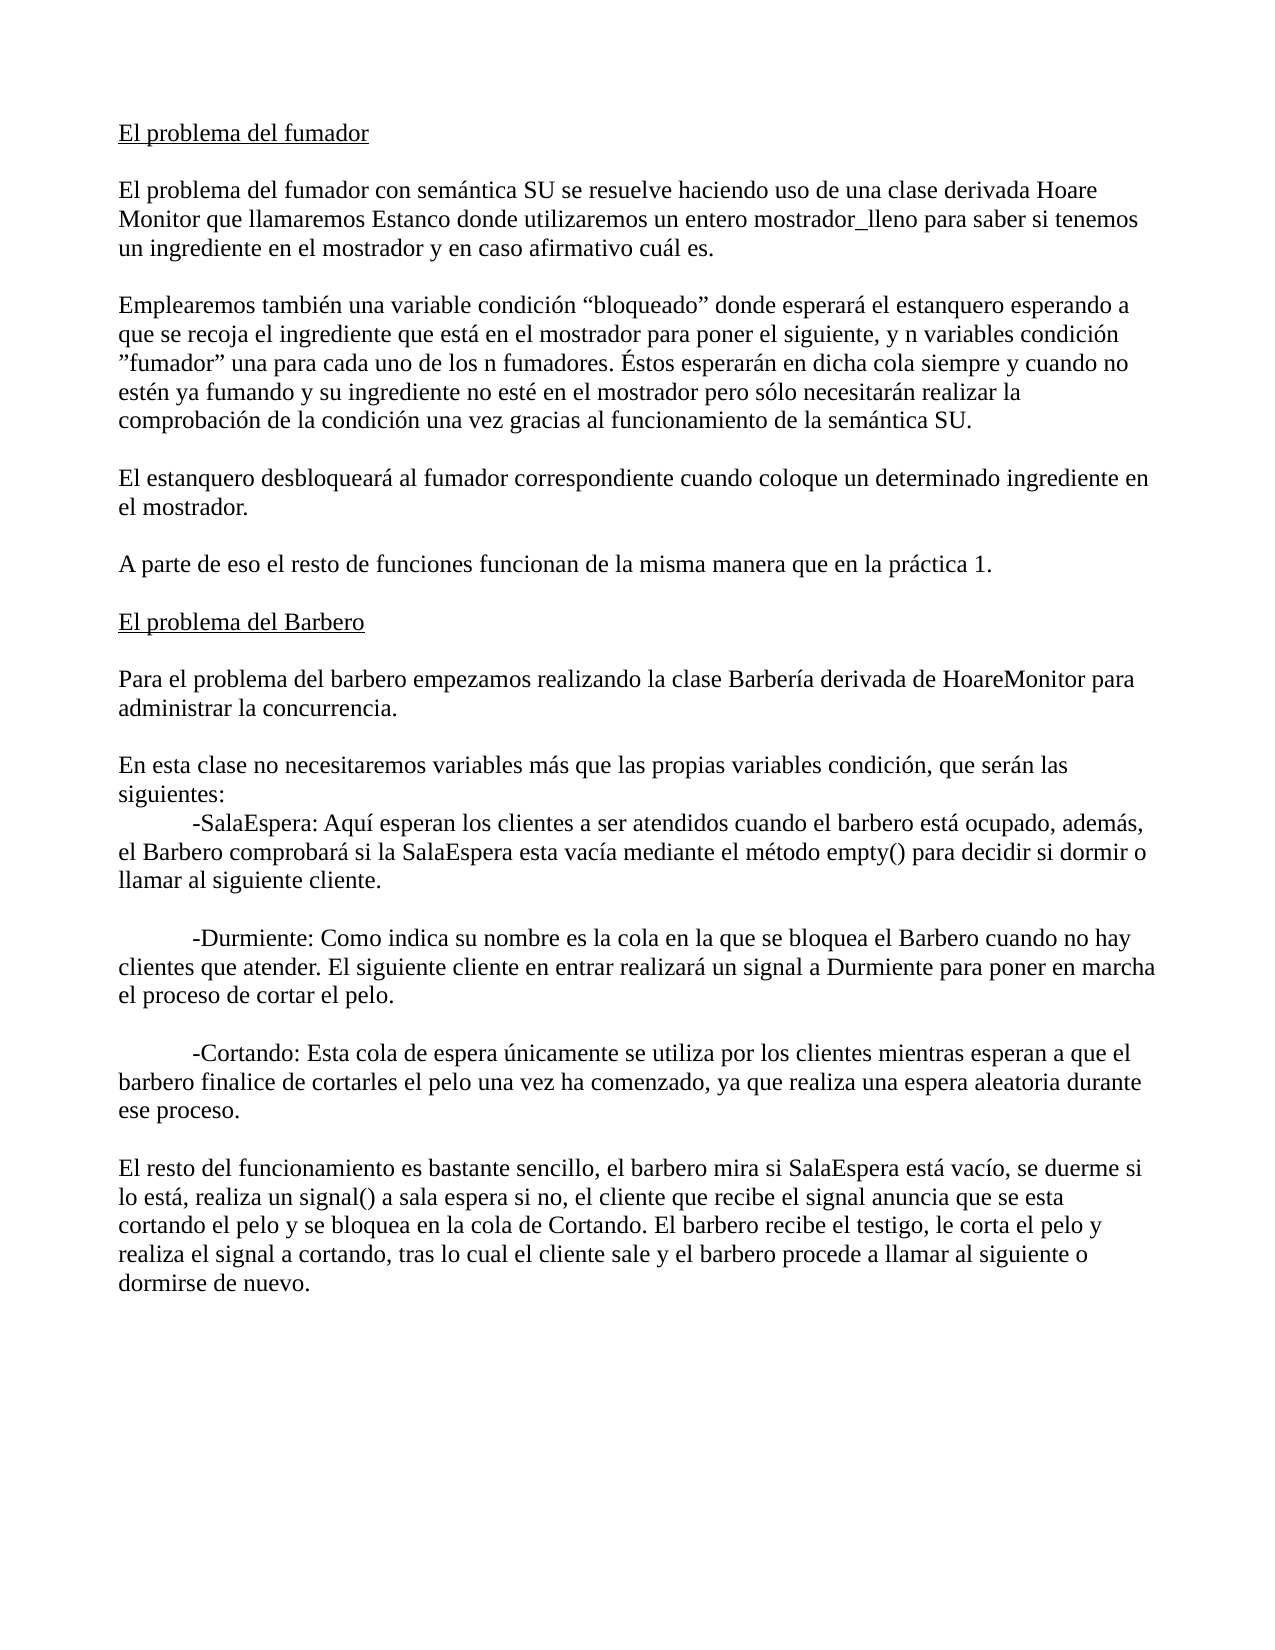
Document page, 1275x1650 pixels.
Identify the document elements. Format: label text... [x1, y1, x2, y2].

text Para el problema del barbero empezamos realizando la clase Barbería derivada de HoareMonitor para administrar la concurrencia. [118, 664, 1157, 722]
text En esta clase no necesitaremos variables más que las propias variables condición, que serán las siguientes: [118, 751, 1157, 808]
text El problema del fumador [118, 118, 1157, 147]
text El problema del Barbero [118, 607, 1157, 636]
text El resto del funcionamiento es bastante sencillo, el barbero mira si SalaEspera está vacío, se duerme si lo está, realiza un signal() a sala espera si no, el cliente que recibe el signal anuncia que se esta cortando el pelo y se bloquea en la cola de Cortando. El barbero recibe el testigo, le corta el pelo y realiza el signal a cortando, tras lo cual el cliente sale y el barbero procede a llamar al siguiente o dormirse de nuevo. [118, 1153, 1157, 1297]
text -Cortando: Esta cola de espera únicamente se utiliza por los clientes mientras esperan a que el barbero finalice de cortarles el pelo una vez ha comenzado, ya que realiza una espera aleatoria durante ese proceso. [118, 1038, 1157, 1124]
text -SalaEspera: Aquí esperan los clientes a ser atendidos cuando el barbero está ocupado, además, el Barbero comprobará si la SalaEspera esta vacía mediante el método empty() para decidir si dormir o llamar al siguiente cliente. [118, 808, 1157, 894]
text -Durmiente: Como indica su nombre es la cola en la que se bloquea el Barbero cuando no hay clientes que atender. El siguiente cliente en entrar realizará un signal a Durmiente para poner en marcha el proceso de cortar el pelo. [118, 923, 1157, 1009]
text Emplearemos también una variable condición “bloqueado” donde esperará el estanquero esperando a que se recoja el ingrediente que está en el mostrador para poner el siguiente, y n variables condición ”fumador” una para cada uno de los n fumadores. Éstos esperarán en dicha cola siempre y cuando no estén ya fumando y su ingrediente no esté en el mostrador pero sólo necesitarán realizar la comprobación de la condición una vez gracias al funcionamiento de la semántica SU. [118, 291, 1157, 434]
text A parte de eso el resto de funciones funcionan de la misma manera que en la práctica 1. [118, 549, 1157, 578]
text El estanquero desbloqueará al fumador correspondiente cuando coloque un determinado ingrediente en el mostrador. [118, 463, 1157, 521]
text El problema del fumador con semántica SU se resuelve haciendo uso de una clase derivada Hoare Monitor que llamaremos Estanco donde utilizaremos un entero mostrador_lleno para saber si tenemos un ingrediente en el mostrador y en caso afirmativo cuál es. [118, 176, 1157, 262]
